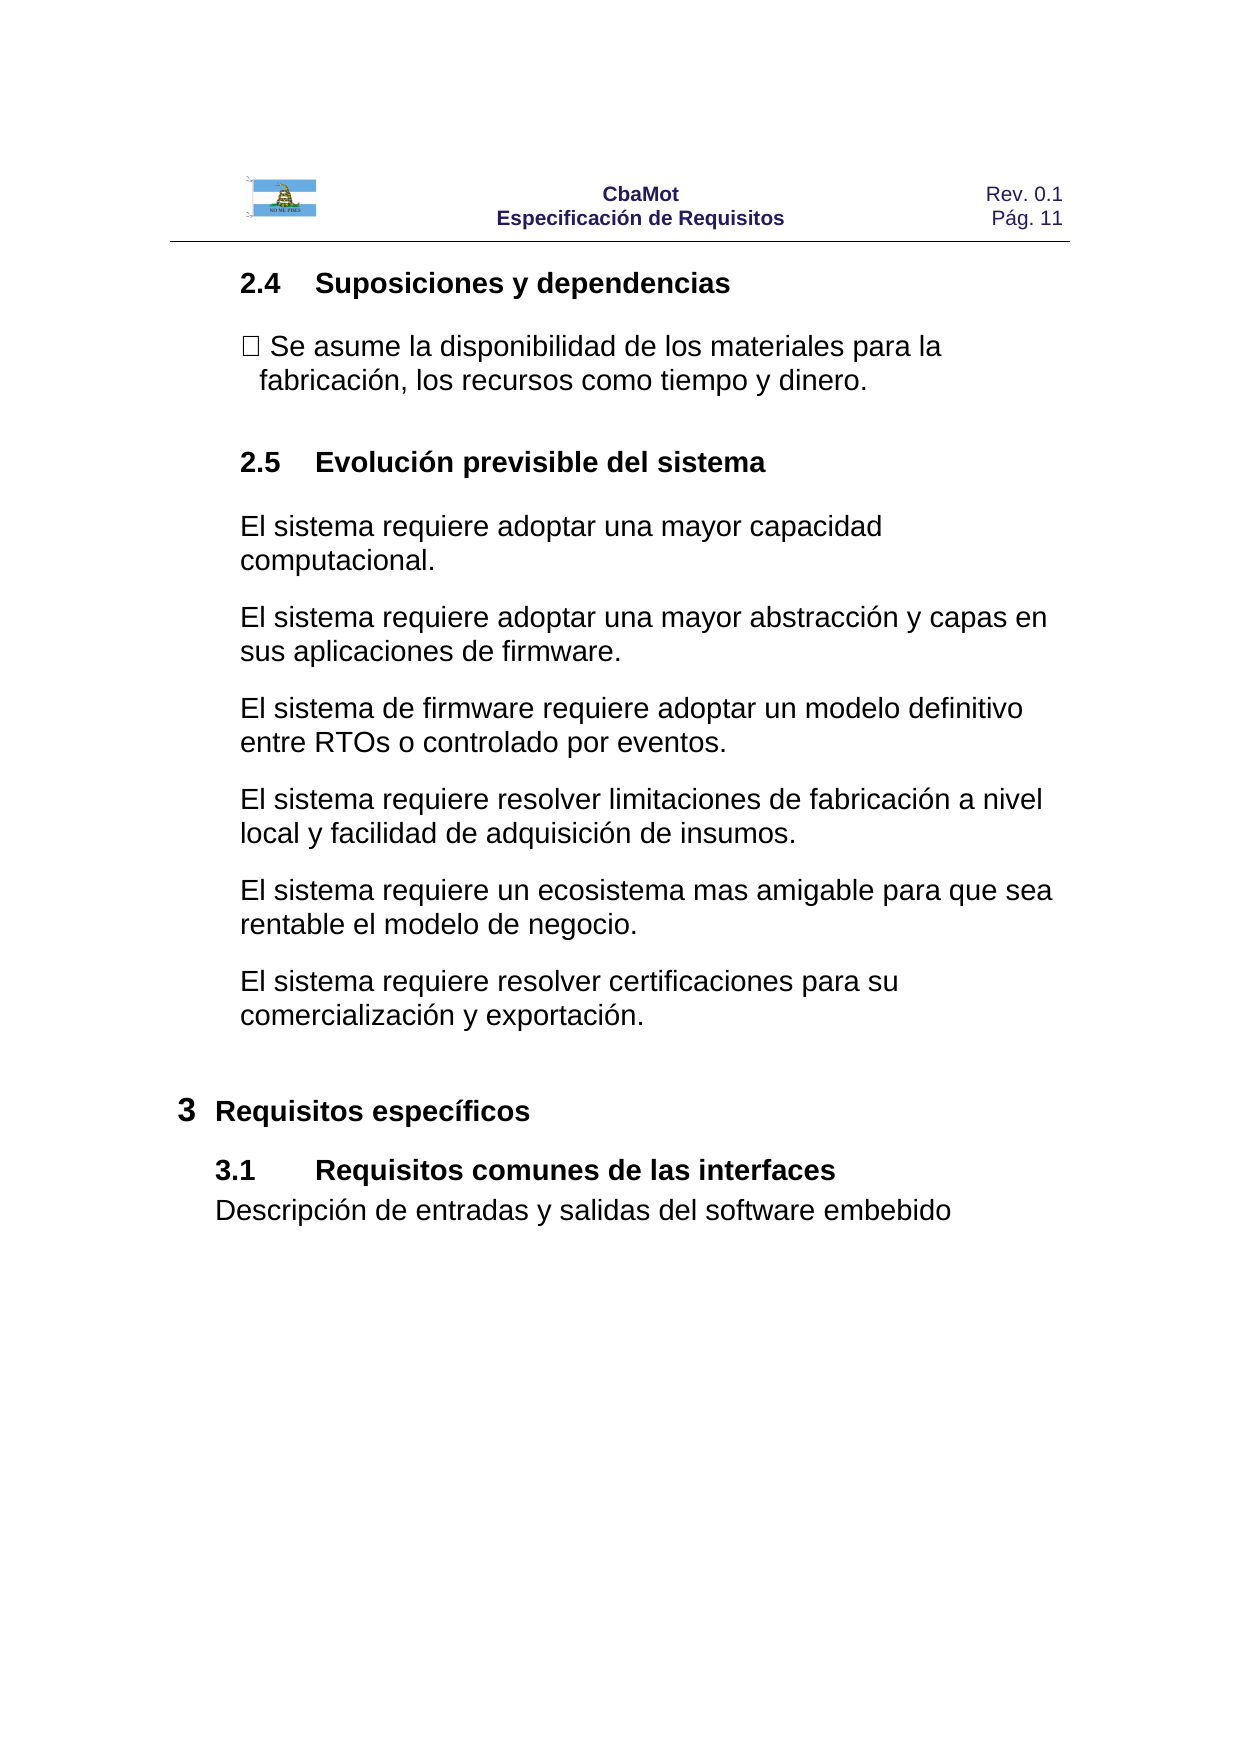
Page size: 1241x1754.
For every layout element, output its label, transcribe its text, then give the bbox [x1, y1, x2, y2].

picture [242, 174, 320, 220]
text  Se asume la disponibilidad de los materiales para la fabricación, los recursos como tiempo y dinero. [240, 329, 1063, 396]
subtitle Requisitos específicos [177, 1090, 1063, 1128]
subtitle Requisitos comunes de las interfaces [215, 1153, 1063, 1187]
text El sistema de firmware requiere adoptar un modelo definitivo entre RTOs o controlado por eventos. [240, 691, 1063, 758]
text El sistema requiere resolver certificaciones para su comercialización y exportación. [240, 964, 1063, 1031]
text El sistema requiere adoptar una mayor abstracción y capas en sus aplicaciones de firmware. [240, 600, 1063, 667]
text El sistema requiere adoptar una mayor capacidad computacional. [240, 509, 1063, 576]
subtitle Evolución previsible del sistema [240, 445, 1063, 479]
text Descripción de entradas y salidas del software embebido [215, 1193, 1063, 1227]
text El sistema requiere un ecosistema mas amigable para que sea rentable el modelo de negocio. [240, 873, 1063, 940]
text El sistema requiere resolver limitaciones de fabricación a nivel local y facilidad de adquisición de insumos. [240, 782, 1063, 849]
subtitle Suposiciones y dependencias [240, 266, 1063, 299]
